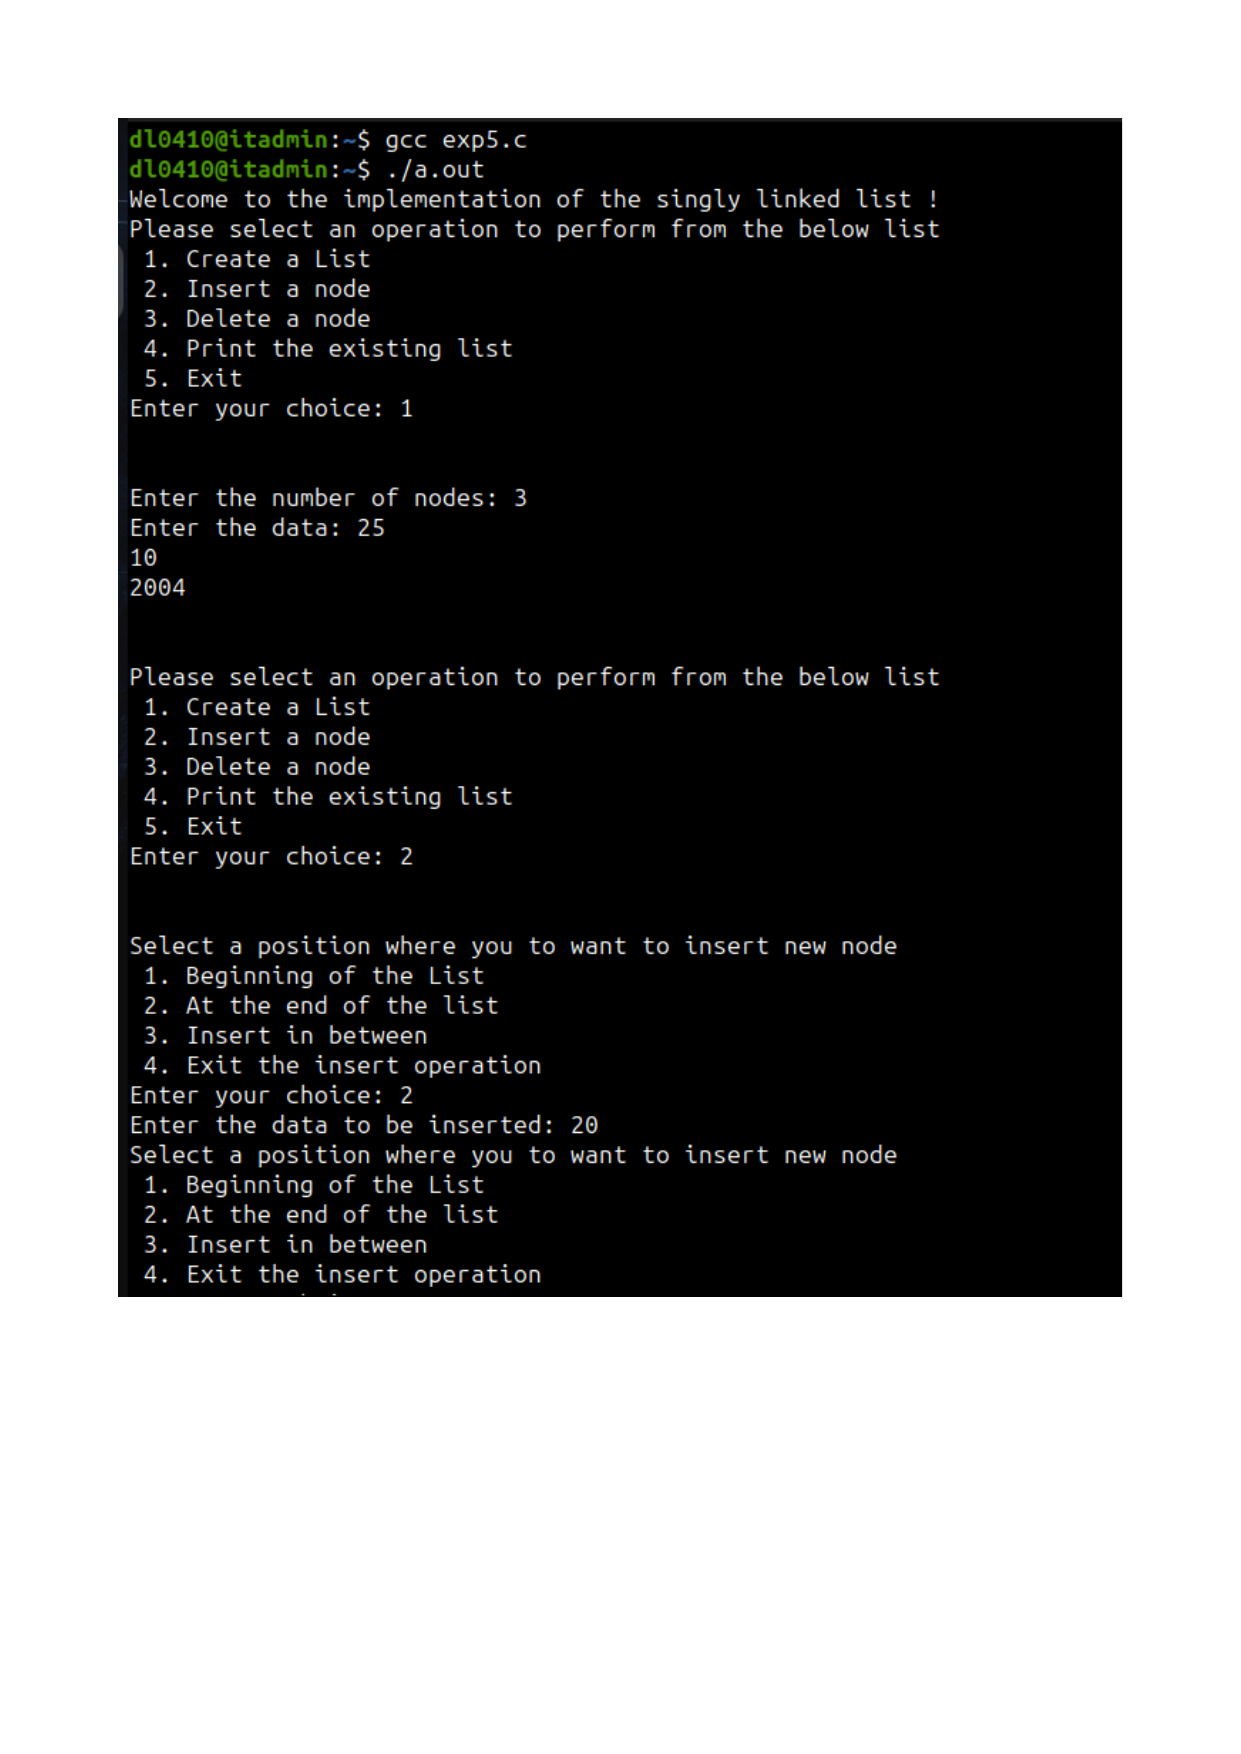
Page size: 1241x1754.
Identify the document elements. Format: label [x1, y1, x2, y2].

picture [118, 118, 1123, 1297]
